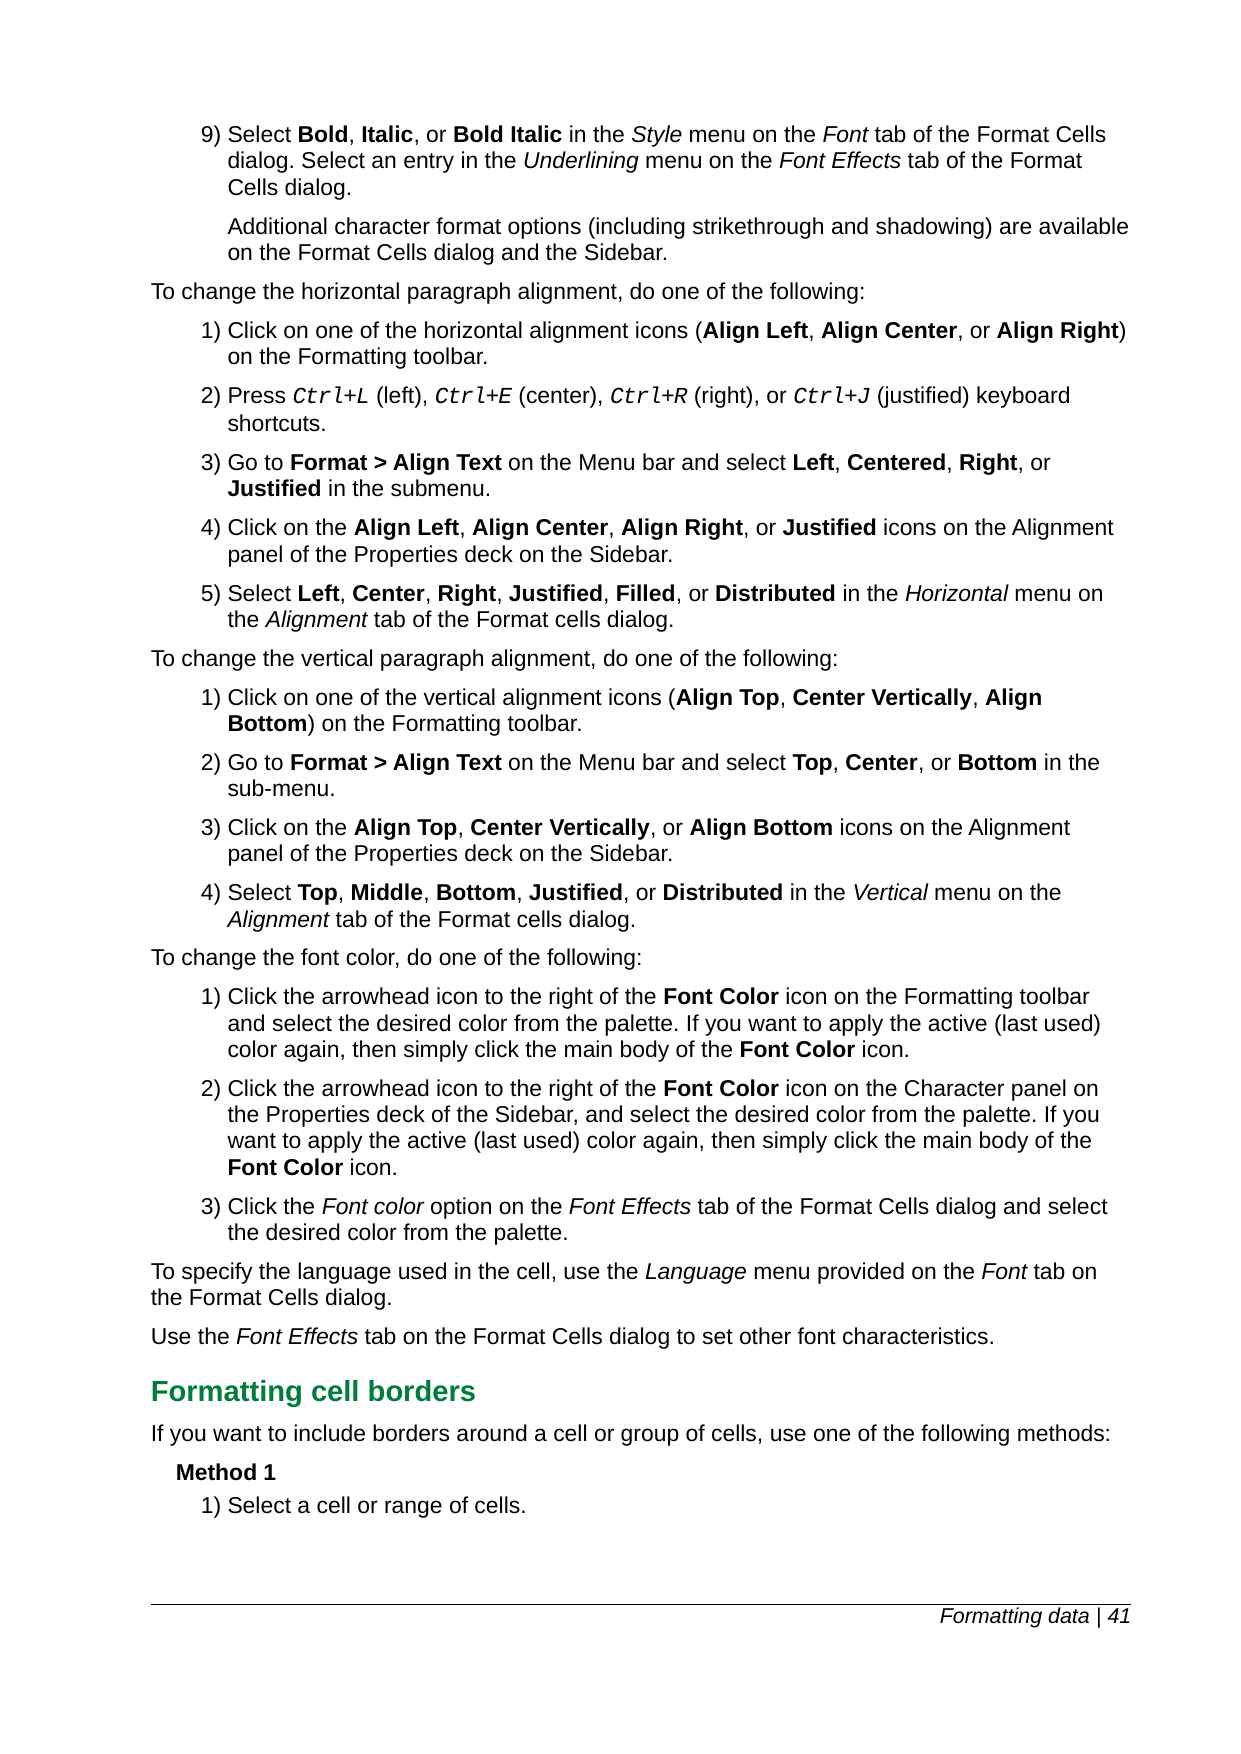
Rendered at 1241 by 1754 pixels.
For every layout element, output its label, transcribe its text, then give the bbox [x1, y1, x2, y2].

list Click on one of the vertical alignment icons (Align Top, Center Vertically, Align Bottom) on the Formatting toolbar. [227, 683, 1131, 736]
list Click on one of the horizontal alignment icons (Align Left, Align Center, or Align Right) on the Formatting toolbar. [227, 317, 1131, 369]
list To change the font color, do one of the following: [151, 944, 1131, 971]
list Click on the Align Left, Align Center, Align Right, or Justified icons on the Alignment panel of the Properties deck on the Sidebar. [227, 514, 1131, 567]
list Click on the Align Top, Center Vertically, or Align Bottom icons on the Alignment panel of the Properties deck on the Sidebar. [227, 814, 1131, 867]
list Press Ctrl+L (left), Ctrl+E (center), Ctrl+R (right), or Ctrl+J (justified) keyboard shortcuts. [227, 382, 1131, 437]
text Method 1 [176, 1459, 1131, 1485]
list To change the horizontal paragraph alignment, do one of the following: [151, 278, 1131, 304]
list Click the arrowhead icon to the right of the Font Color icon on the Character panel on the Properties deck of the Sidebar, and select the desired color from the palette. If you want to apply the active (last used) color again, then simply click the main body of the Font Color icon. [227, 1075, 1131, 1180]
list Select Top, Middle, Bottom, Justified, or Distributed in the Vertical menu on the Alignment tab of the Format cells dialog. [227, 879, 1131, 932]
text Additional character format options (including strikethrough and shadowing) are available on the Format Cells dialog and the Sidebar. [227, 213, 1131, 265]
list Click the Font color option on the Font Effects tab of the Format Cells dialog and select the desired color from the palette. [227, 1193, 1131, 1245]
list To change the vertical paragraph alignment, do one of the following: [151, 645, 1131, 671]
list Go to Format > Align Text on the Menu bar and select Top, Center, or Bottom in the sub-menu. [227, 749, 1131, 801]
list Select a cell or range of cells. [227, 1492, 1131, 1518]
subtitle Formatting cell borders [151, 1374, 1131, 1408]
text To specify the language used in the cell, use the Language menu provided on the Font tab on the Format Cells dialog. [151, 1258, 1131, 1311]
text Use the Font Effects tab on the Format Cells dialog to set other font characteristics. [151, 1323, 1131, 1349]
list Click the arrowhead icon to the right of the Font Color icon on the Formatting toolbar and select the desired color from the palette. If you want to apply the active (last used) color again, then simply click the main body of the Font Color icon. [227, 983, 1131, 1062]
list Select Bold, Italic, or Bold Italic in the Style menu on the Font tab of the Format Cells dialog. Select an entry in the Underlining menu on the Font Effects tab of the Format Cells dialog. [227, 121, 1131, 200]
list Go to Format > Align Text on the Menu bar and select Left, Centered, Right, or Justified in the submenu. [227, 449, 1131, 502]
list Select Left, Center, Right, Justified, Filled, or Distributed in the Horizontal menu on the Alignment tab of the Format cells dialog. [227, 579, 1131, 632]
text If you want to include borders around a cell or group of cells, use one of the following methods: [151, 1420, 1131, 1447]
